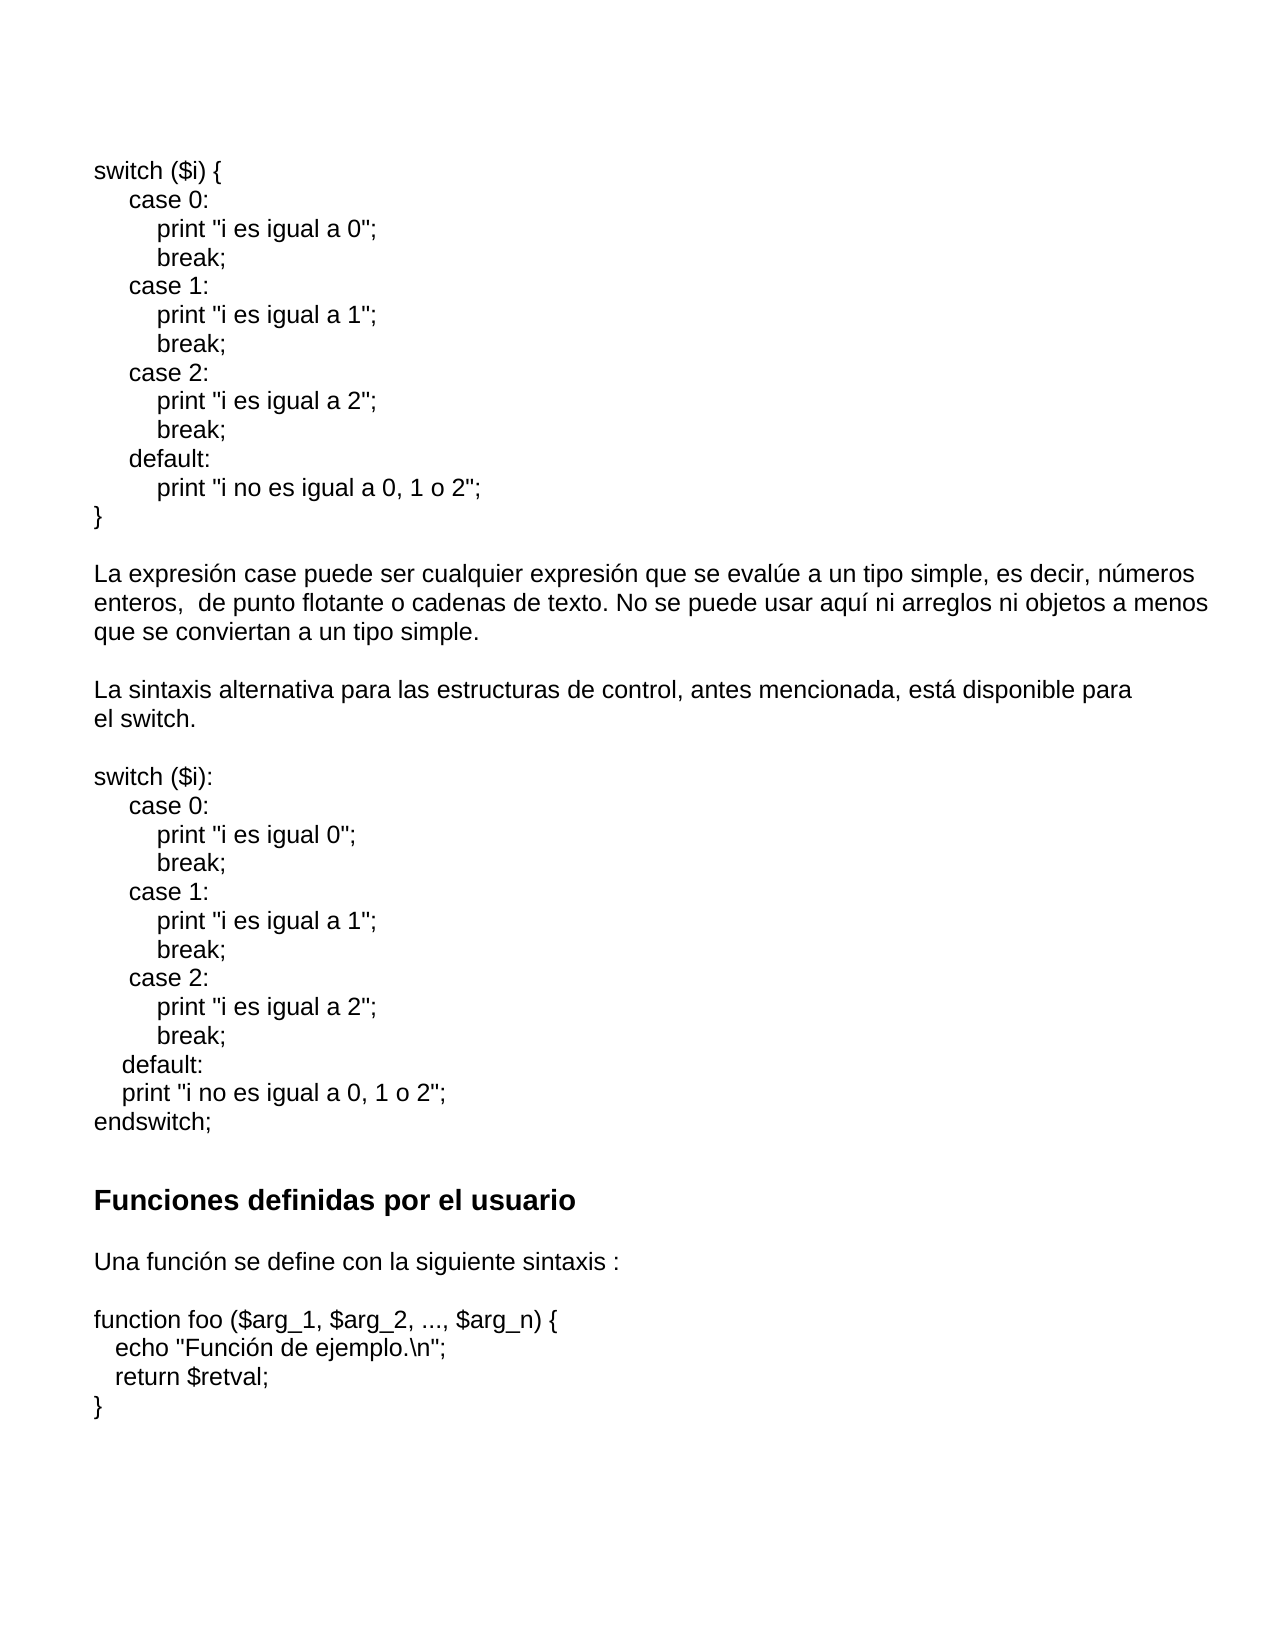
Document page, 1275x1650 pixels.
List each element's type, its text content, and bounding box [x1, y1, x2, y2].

text break; [94, 329, 1239, 357]
text break; [94, 242, 1239, 271]
text break; [94, 848, 1239, 877]
text Funciones definidas por el usuario [94, 1165, 1239, 1217]
text case 2: [94, 963, 1239, 992]
text print "i es igual a 0"; [94, 214, 1239, 242]
text } [94, 1391, 1239, 1420]
text La sintaxis alternativa para las estructuras de control, antes mencionada, está disponible para el switch. [94, 675, 1239, 733]
text La expresión case puede ser cualquier expresión que se evalúe a un tipo simple, es decir, números enteros, de punto flotante o cadenas de texto. No se puede usar aquí ni arreglos ni objetos a menos que se conviertan a un tipo simple. [94, 559, 1239, 646]
text print "i es igual a 1"; [94, 906, 1239, 935]
text default: [94, 444, 1239, 472]
text print "i no es igual a 0, 1 o 2"; [94, 472, 1239, 501]
text print "i es igual a 2"; [94, 386, 1239, 415]
text print "i es igual a 2"; [94, 992, 1239, 1021]
text switch ($i) { [94, 156, 1239, 185]
text switch ($i): [94, 762, 1239, 791]
text endswitch; [94, 1107, 1239, 1136]
text Una función se define con la siguiente sintaxis : [94, 1246, 1239, 1275]
text break; [94, 415, 1239, 444]
text } [94, 501, 1239, 530]
text case 1: [94, 877, 1239, 906]
text print "i no es igual a 0, 1 o 2"; [94, 1078, 1239, 1107]
text echo "Función de ejemplo.\n"; [94, 1333, 1239, 1362]
text print "i es igual a 1"; [94, 300, 1239, 329]
text case 1: [94, 271, 1239, 300]
text case 0: [94, 185, 1239, 214]
text break; [94, 935, 1239, 963]
text case 0: [94, 791, 1239, 820]
text print "i es igual 0"; [94, 820, 1239, 848]
text break; [94, 1021, 1239, 1050]
text default: [94, 1050, 1239, 1078]
text return $retval; [94, 1362, 1239, 1391]
text case 2: [94, 357, 1239, 386]
text function foo ($arg_1, $arg_2, ..., $arg_n) { [94, 1305, 1239, 1333]
